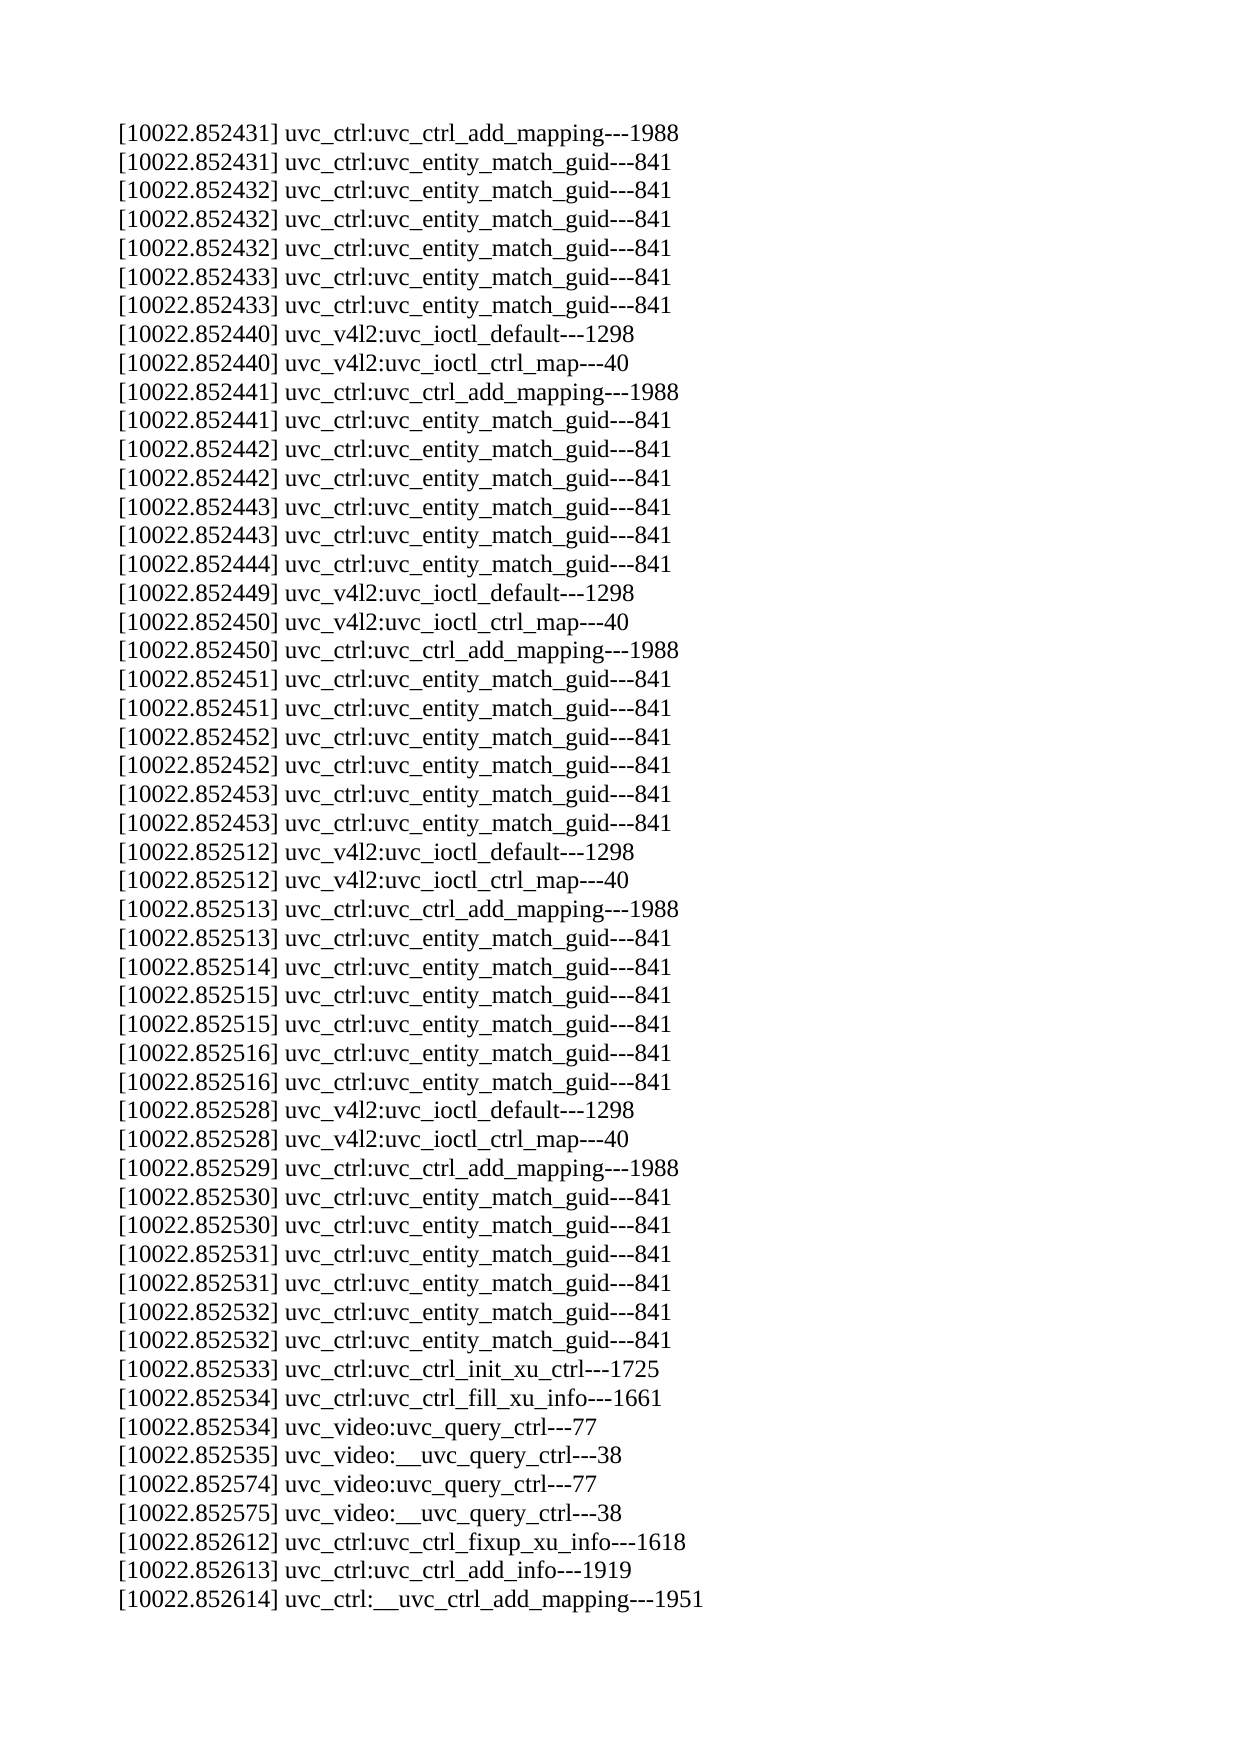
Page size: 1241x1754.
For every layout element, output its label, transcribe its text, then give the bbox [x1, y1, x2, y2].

text [10022.852431] uvc_ctrl:uvc_ctrl_add_mapping---1988 [118, 118, 1122, 147]
text [10022.852513] uvc_ctrl:uvc_ctrl_add_mapping---1988 [118, 894, 1122, 923]
text [10022.852534] uvc_ctrl:uvc_ctrl_fill_xu_info---1661 [118, 1383, 1122, 1412]
text [10022.852532] uvc_ctrl:uvc_entity_match_guid---841 [118, 1297, 1122, 1326]
text [10022.852451] uvc_ctrl:uvc_entity_match_guid---841 [118, 664, 1122, 693]
text [10022.852431] uvc_ctrl:uvc_entity_match_guid---841 [118, 147, 1122, 176]
text [10022.852516] uvc_ctrl:uvc_entity_match_guid---841 [118, 1067, 1122, 1096]
text [10022.852528] uvc_v4l2:uvc_ioctl_ctrl_map---40 [118, 1124, 1122, 1153]
text [10022.852451] uvc_ctrl:uvc_entity_match_guid---841 [118, 693, 1122, 722]
text [10022.852574] uvc_video:uvc_query_ctrl---77 [118, 1469, 1122, 1498]
text [10022.852530] uvc_ctrl:uvc_entity_match_guid---841 [118, 1182, 1122, 1211]
text [10022.852515] uvc_ctrl:uvc_entity_match_guid---841 [118, 1009, 1122, 1038]
text [10022.852512] uvc_v4l2:uvc_ioctl_default---1298 [118, 837, 1122, 866]
text [10022.852432] uvc_ctrl:uvc_entity_match_guid---841 [118, 176, 1122, 204]
text [10022.852516] uvc_ctrl:uvc_entity_match_guid---841 [118, 1038, 1122, 1067]
text [10022.852535] uvc_video:__uvc_query_ctrl---38 [118, 1441, 1122, 1469]
text [10022.852534] uvc_video:uvc_query_ctrl---77 [118, 1412, 1122, 1441]
text [10022.852531] uvc_ctrl:uvc_entity_match_guid---841 [118, 1239, 1122, 1268]
text [10022.852612] uvc_ctrl:uvc_ctrl_fixup_xu_info---1618 [118, 1527, 1122, 1556]
text [10022.852440] uvc_v4l2:uvc_ioctl_ctrl_map---40 [118, 348, 1122, 377]
text [10022.852433] uvc_ctrl:uvc_entity_match_guid---841 [118, 291, 1122, 319]
text [10022.852443] uvc_ctrl:uvc_entity_match_guid---841 [118, 521, 1122, 549]
text [10022.852528] uvc_v4l2:uvc_ioctl_default---1298 [118, 1096, 1122, 1124]
text [10022.852532] uvc_ctrl:uvc_entity_match_guid---841 [118, 1326, 1122, 1354]
text [10022.852440] uvc_v4l2:uvc_ioctl_default---1298 [118, 319, 1122, 348]
text [10022.852453] uvc_ctrl:uvc_entity_match_guid---841 [118, 808, 1122, 837]
text [10022.852531] uvc_ctrl:uvc_entity_match_guid---841 [118, 1268, 1122, 1297]
text [10022.852450] uvc_ctrl:uvc_ctrl_add_mapping---1988 [118, 636, 1122, 664]
text [10022.852441] uvc_ctrl:uvc_entity_match_guid---841 [118, 406, 1122, 434]
text [10022.852575] uvc_video:__uvc_query_ctrl---38 [118, 1498, 1122, 1527]
text [10022.852533] uvc_ctrl:uvc_ctrl_init_xu_ctrl---1725 [118, 1354, 1122, 1383]
text [10022.852444] uvc_ctrl:uvc_entity_match_guid---841 [118, 549, 1122, 578]
text [10022.852452] uvc_ctrl:uvc_entity_match_guid---841 [118, 722, 1122, 751]
text [10022.852450] uvc_v4l2:uvc_ioctl_ctrl_map---40 [118, 607, 1122, 636]
text [10022.852529] uvc_ctrl:uvc_ctrl_add_mapping---1988 [118, 1153, 1122, 1182]
text [10022.852442] uvc_ctrl:uvc_entity_match_guid---841 [118, 434, 1122, 463]
text [10022.852433] uvc_ctrl:uvc_entity_match_guid---841 [118, 262, 1122, 291]
text [10022.852432] uvc_ctrl:uvc_entity_match_guid---841 [118, 204, 1122, 233]
text [10022.852530] uvc_ctrl:uvc_entity_match_guid---841 [118, 1211, 1122, 1239]
text [10022.852432] uvc_ctrl:uvc_entity_match_guid---841 [118, 233, 1122, 262]
text [10022.852452] uvc_ctrl:uvc_entity_match_guid---841 [118, 751, 1122, 779]
text [10022.852443] uvc_ctrl:uvc_entity_match_guid---841 [118, 492, 1122, 521]
text [10022.852613] uvc_ctrl:uvc_ctrl_add_info---1919 [118, 1556, 1122, 1584]
text [10022.852515] uvc_ctrl:uvc_entity_match_guid---841 [118, 981, 1122, 1009]
text [10022.852441] uvc_ctrl:uvc_ctrl_add_mapping---1988 [118, 377, 1122, 406]
text [10022.852614] uvc_ctrl:__uvc_ctrl_add_mapping---1951 [118, 1584, 1122, 1613]
text [10022.852514] uvc_ctrl:uvc_entity_match_guid---841 [118, 952, 1122, 981]
text [10022.852453] uvc_ctrl:uvc_entity_match_guid---841 [118, 779, 1122, 808]
text [10022.852449] uvc_v4l2:uvc_ioctl_default---1298 [118, 578, 1122, 607]
text [10022.852512] uvc_v4l2:uvc_ioctl_ctrl_map---40 [118, 866, 1122, 894]
text [10022.852442] uvc_ctrl:uvc_entity_match_guid---841 [118, 463, 1122, 492]
text [10022.852513] uvc_ctrl:uvc_entity_match_guid---841 [118, 923, 1122, 952]
